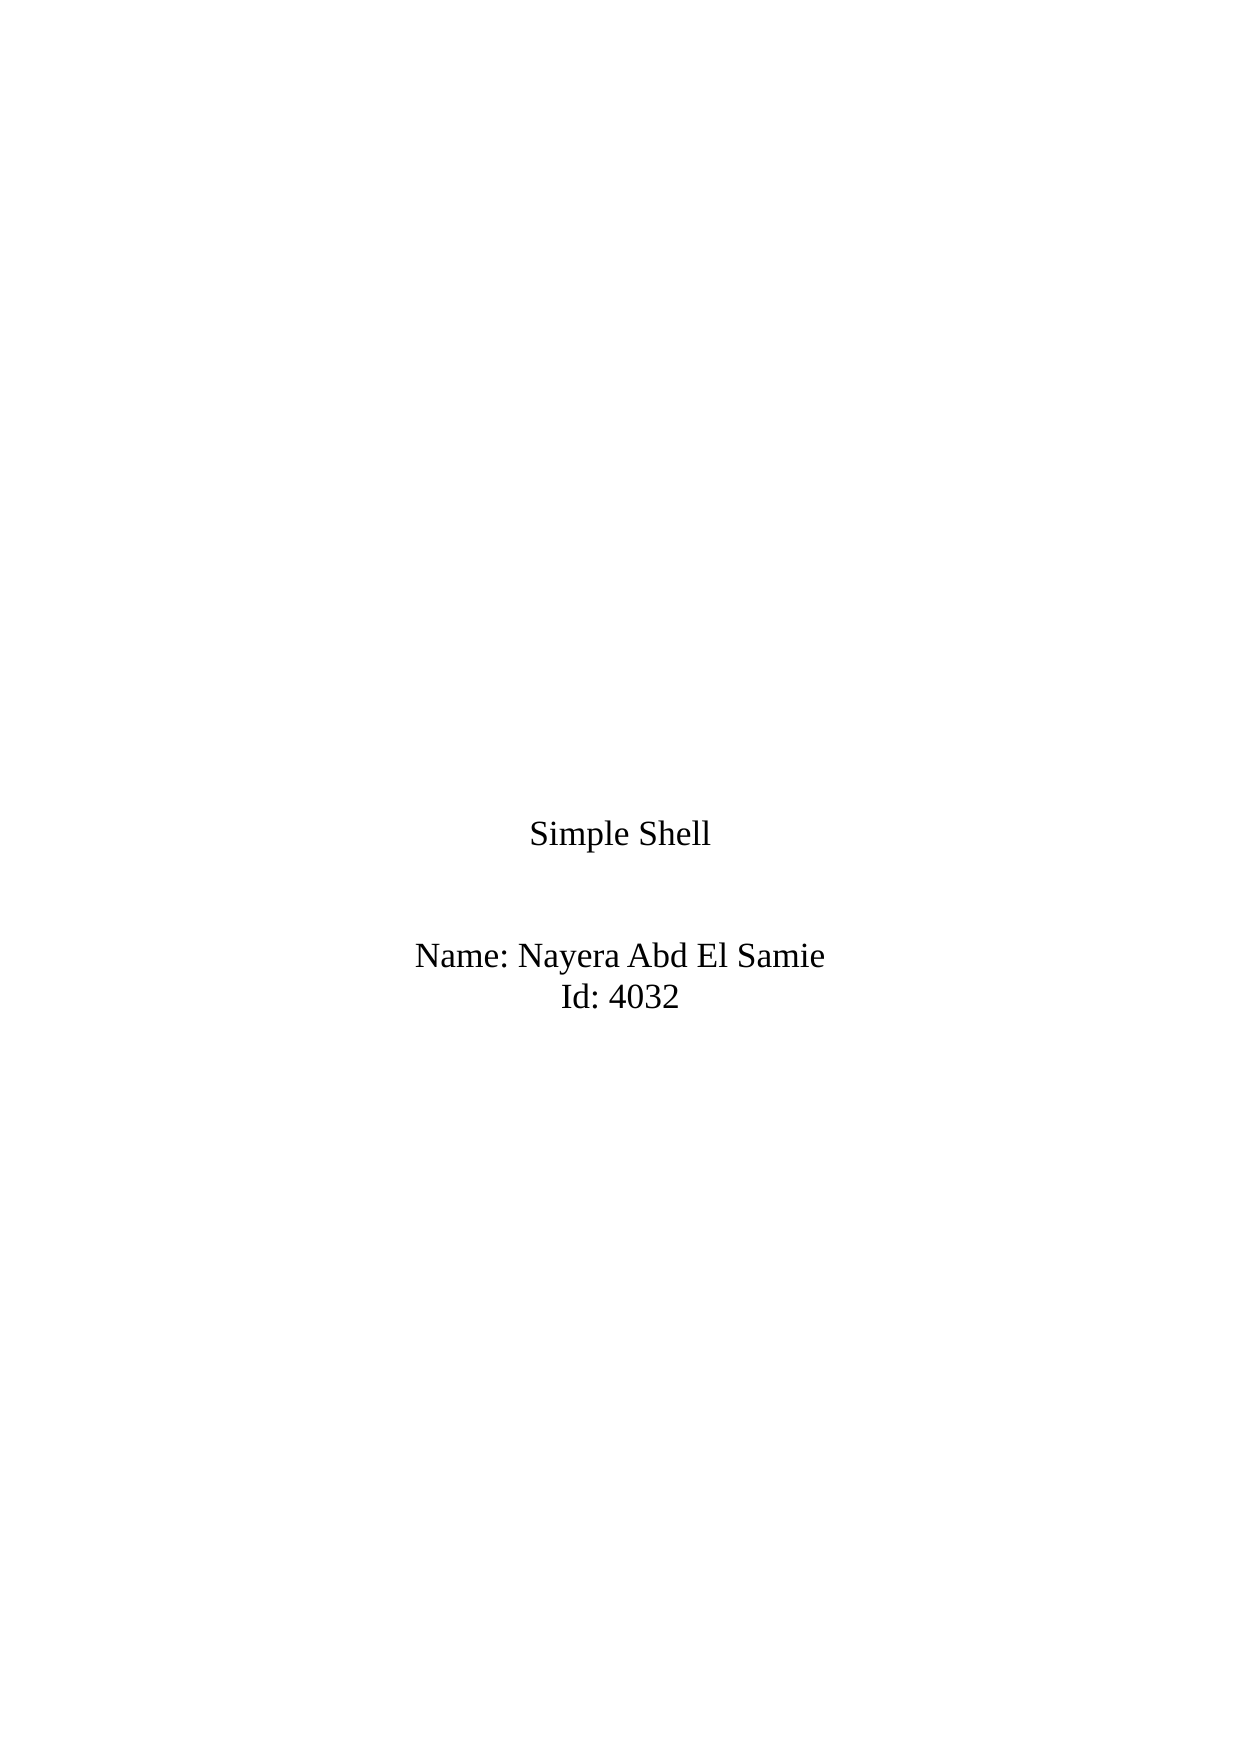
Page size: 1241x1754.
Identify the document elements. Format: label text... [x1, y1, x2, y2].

text Id: 4032 [118, 976, 1122, 1016]
text Name: Nayera Abd El Samie [118, 935, 1122, 976]
text Simple Shell [118, 812, 1122, 853]
